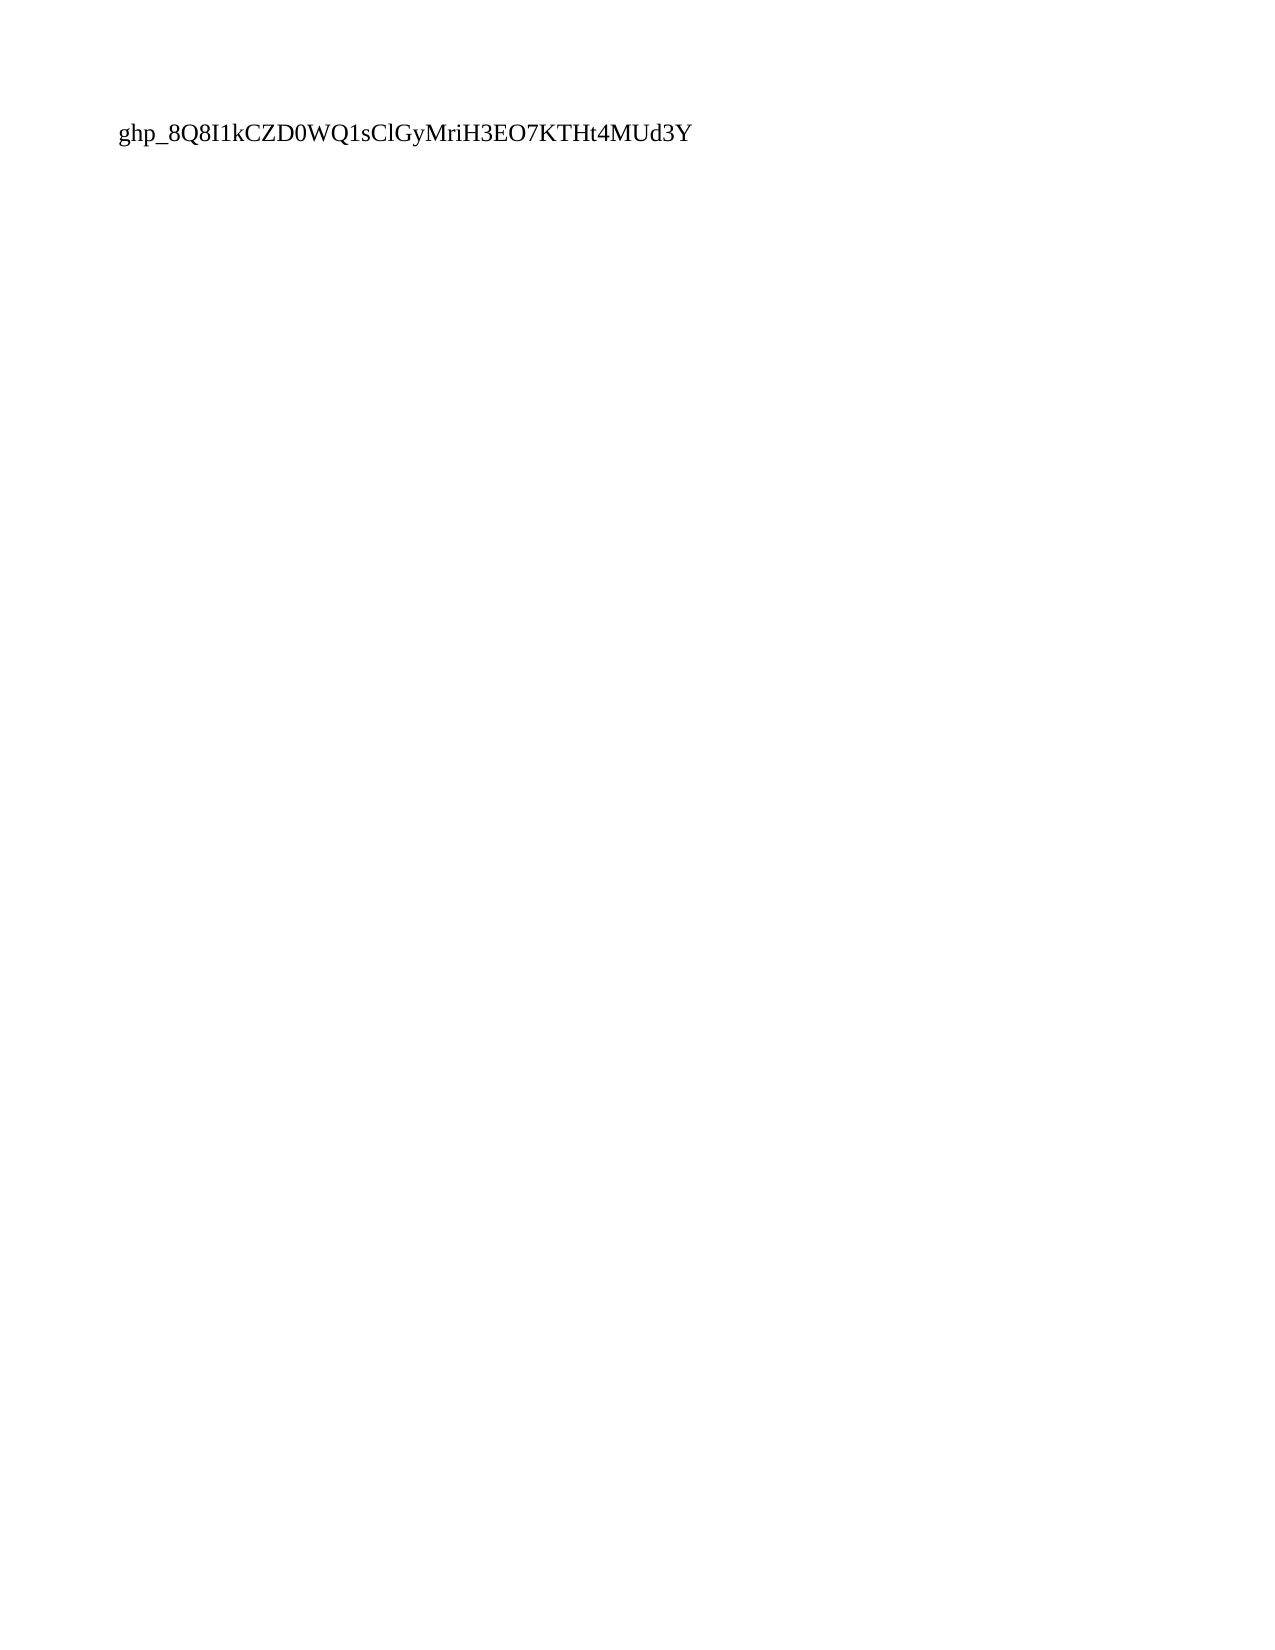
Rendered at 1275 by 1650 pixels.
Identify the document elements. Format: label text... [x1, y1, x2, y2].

text 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 [118, 118, 1157, 147]
